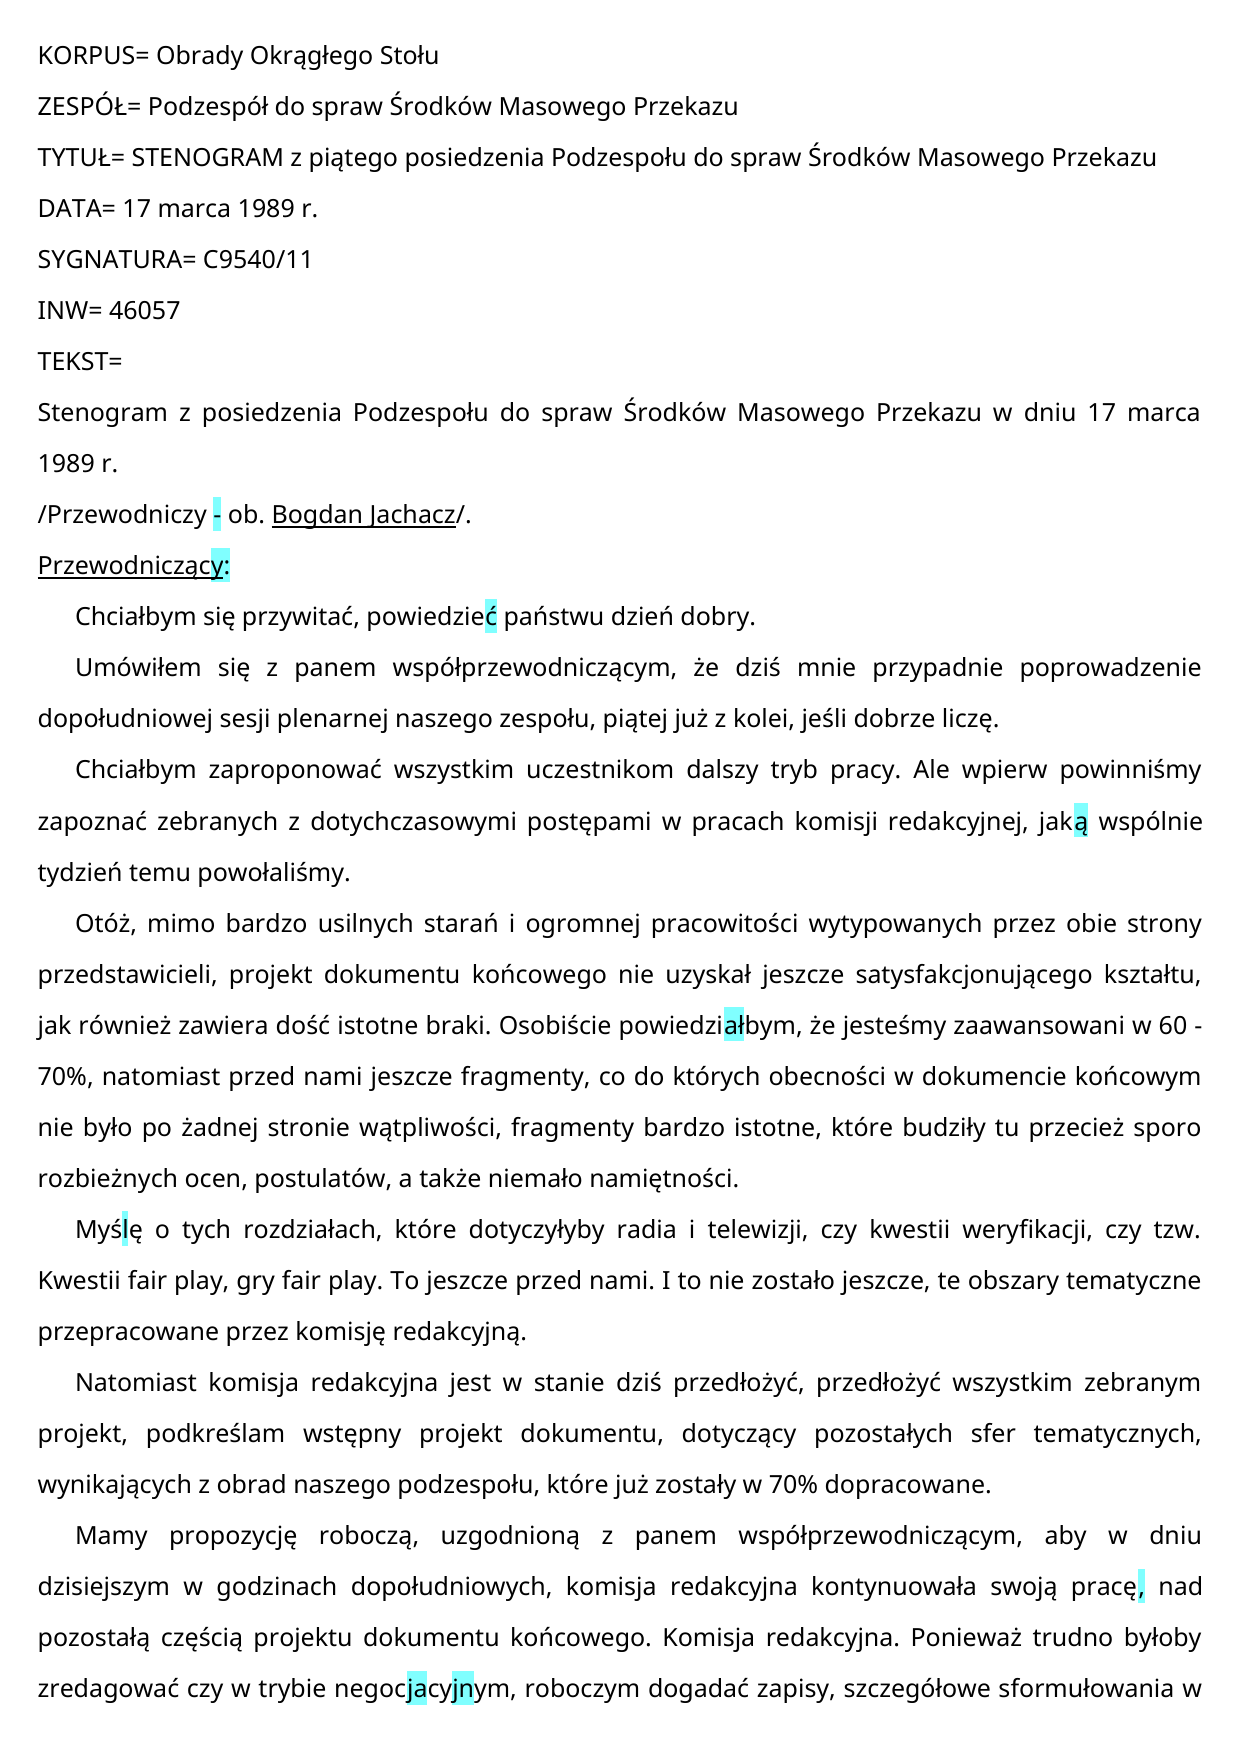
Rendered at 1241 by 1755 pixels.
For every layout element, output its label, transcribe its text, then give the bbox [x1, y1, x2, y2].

text ZESPÓŁ= Podzespół do spraw Środków Masowego Przekazu [37, 88, 1203, 123]
text KORPUS= Obrady Okrągłego Stołu [37, 37, 1203, 72]
text Umówiłem się z panem współprzewodniczącym, że dziś mnie przypadnie poprowadzenie dopołudniowej sesji plenarnej naszego zespołu, piątej już z kolei, jeśli dobrze liczę. [37, 650, 1203, 735]
text Mamy propozycję roboczą, uzgodnioną z panem współprzewodniczącym, aby w dniu dzisiejszym w godzinach dopołudniowych, komisja redakcyjna kontynuowała swoją pracę, nad pozostałą częścią projektu dokumentu końcowego. Komisja redakcyjna. Ponieważ trudno byłoby zredagować czy w trybie negocjacyjnym, roboczym dogadać zapisy, szczegółowe sformułowania w [37, 1518, 1203, 1705]
text Otóż, mimo bardzo usilnych starań i ogromnej pracowitości wytypowanych przez obie strony przedstawicieli, projekt dokumentu końcowego nie uzyskał jeszcze satysfakcjonującego kształtu, jak również zawiera dość istotne braki. Osobiście powiedziałbym, że jesteśmy zaawansowani w 60 - 70%, natomiast przed nami jeszcze fragmenty, co do których obecności w dokumencie końcowym nie było po żadnej stronie wątpliwości, fragmenty bardzo istotne, które budziły tu przecież sporo rozbieżnych ocen, postulatów, a także niemało namiętności. [37, 905, 1203, 1194]
text /Przewodniczy - ob. Bogdan Jachacz/. [37, 497, 1203, 531]
text INW= 46057 [37, 293, 1203, 327]
text Chciałbym się przywitać, powiedzieć państwu dzień dobry. [37, 599, 1203, 633]
text DATA= 17 marca 1989 r. [37, 191, 1203, 225]
text Chciałbym zaproponować wszystkim uczestnikom dalszy tryb pracy. Ale wpierw powinniśmy zapoznać zebranych z dotychczasowymi postępami w pracach komisji redakcyjnej, jaką wspólnie tydzień temu powołaliśmy. [37, 752, 1203, 888]
text Natomiast komisja redakcyjna jest w stanie dziś przedłożyć, przedłożyć wszystkim zebranym projekt, podkreślam wstępny projekt dokumentu, dotyczący pozostałych sfer tematycznych, wynikających z obrad naszego podzespołu, które już zostały w 70% dopracowane. [37, 1364, 1203, 1501]
text TYTUŁ= STENOGRAM z piątego posiedzenia Podzespołu do spraw Środków Masowego Przekazu [37, 139, 1203, 174]
text Przewodniczący: [37, 548, 1203, 582]
text Stenogram z posiedzenia Podzespołu do spraw Środków Masowego Przekazu w dniu 17 marca 1989 r. [37, 395, 1203, 480]
text TEKST= [37, 344, 1203, 378]
text Myślę o tych rozdziałach, które dotyczyłyby radia i telewizji, czy kwestii weryfikacji, czy tzw. Kwestii fair play, gry fair play. To jeszcze przed nami. I to nie zostało jeszcze, te obszary tematyczne przepracowane przez komisję redakcyjną. [37, 1211, 1203, 1348]
text SYGNATURA= C9540/11 [37, 242, 1203, 276]
